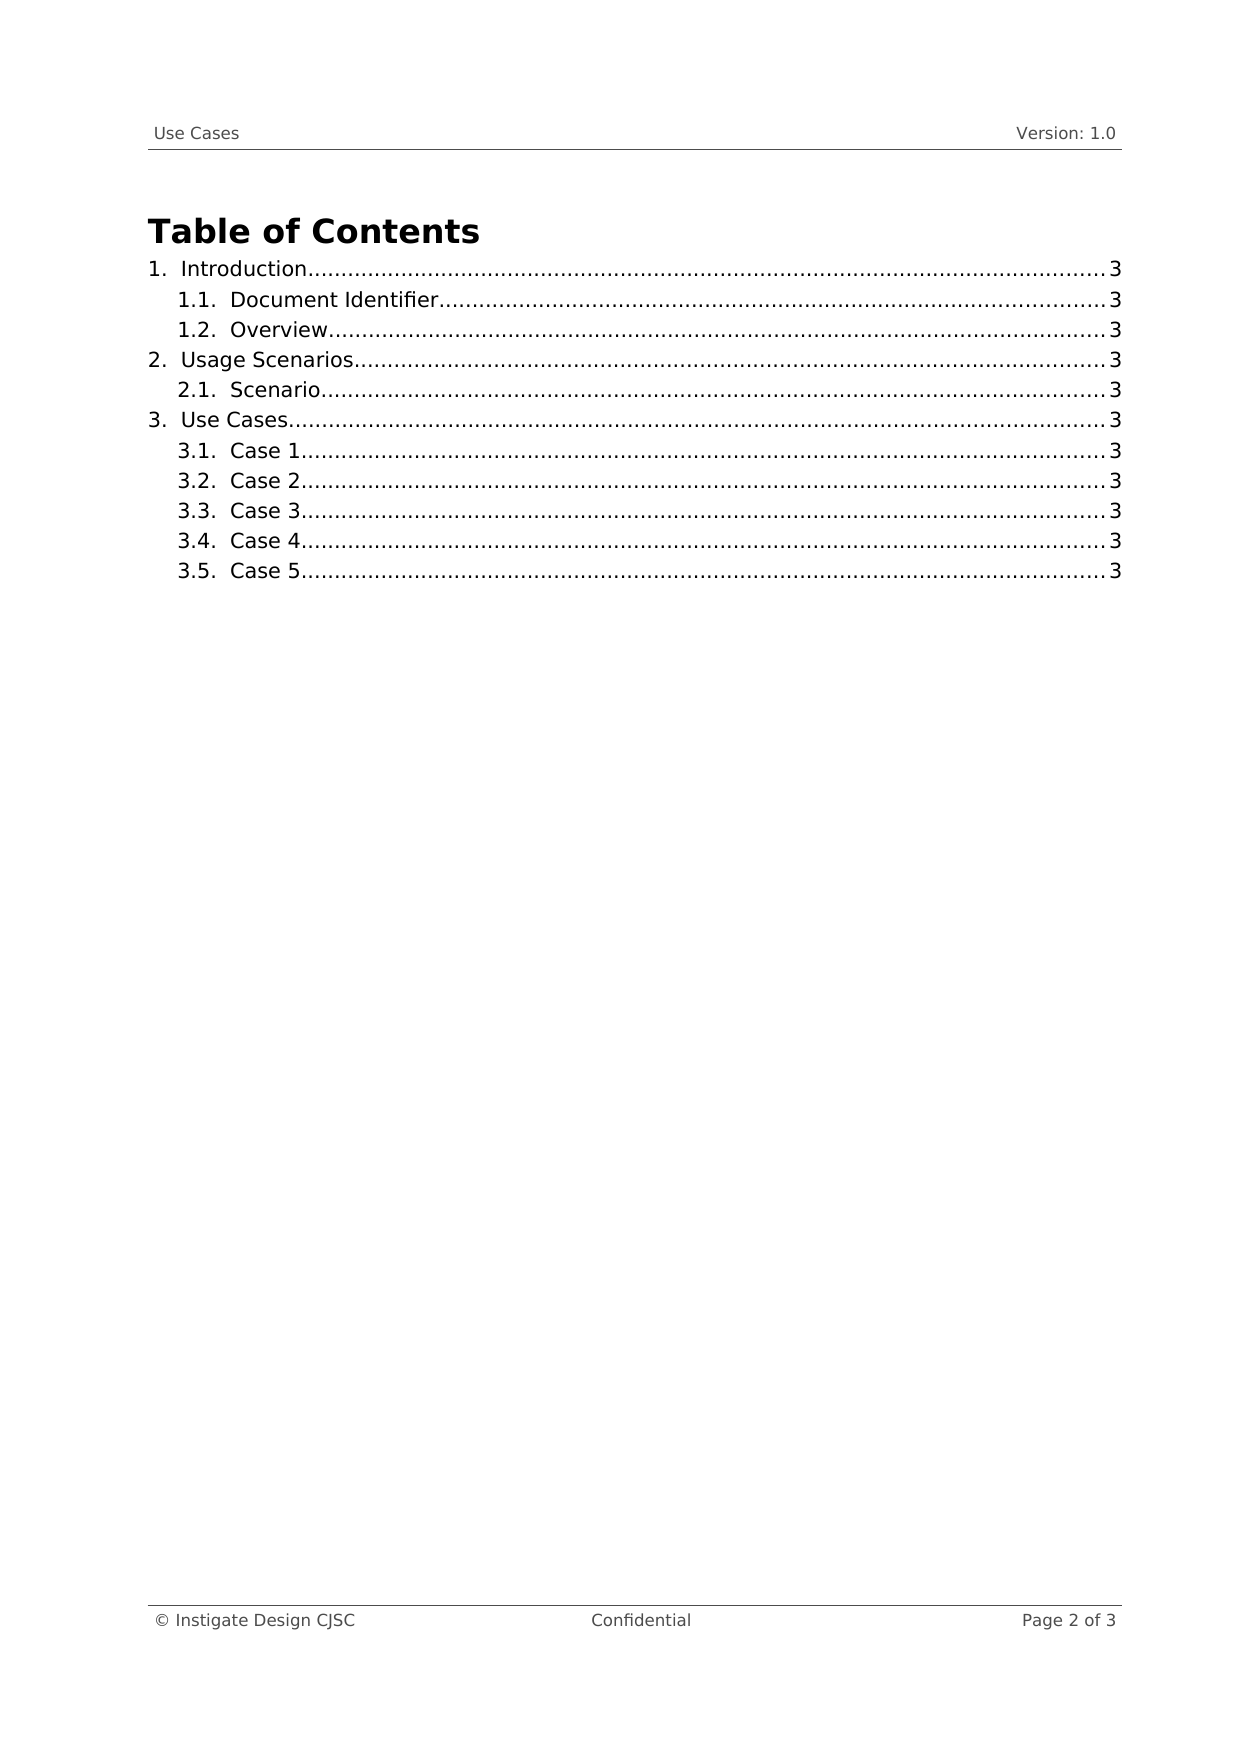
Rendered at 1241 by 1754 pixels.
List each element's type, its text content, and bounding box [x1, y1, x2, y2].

text 1. Introduction 3 [148, 257, 1122, 282]
subtitle Table of Contents [148, 213, 1122, 252]
text 3. Use Cases 3 [148, 408, 1122, 433]
text 3.2. Case 2 3 [177, 469, 1122, 493]
text 3.1. Case 1 3 [177, 439, 1122, 463]
text 1.1. Document Identifier 3 [177, 288, 1122, 312]
text 3.4. Case 4 3 [177, 529, 1122, 554]
text 2. Usage Scenarios 3 [148, 348, 1122, 372]
text 3.5. Case 5 3 [177, 559, 1122, 584]
text 1.2. Overview 3 [177, 318, 1122, 342]
text 3.3. Case 3 3 [177, 499, 1122, 523]
text 2.1. Scenario 3 [177, 378, 1122, 403]
